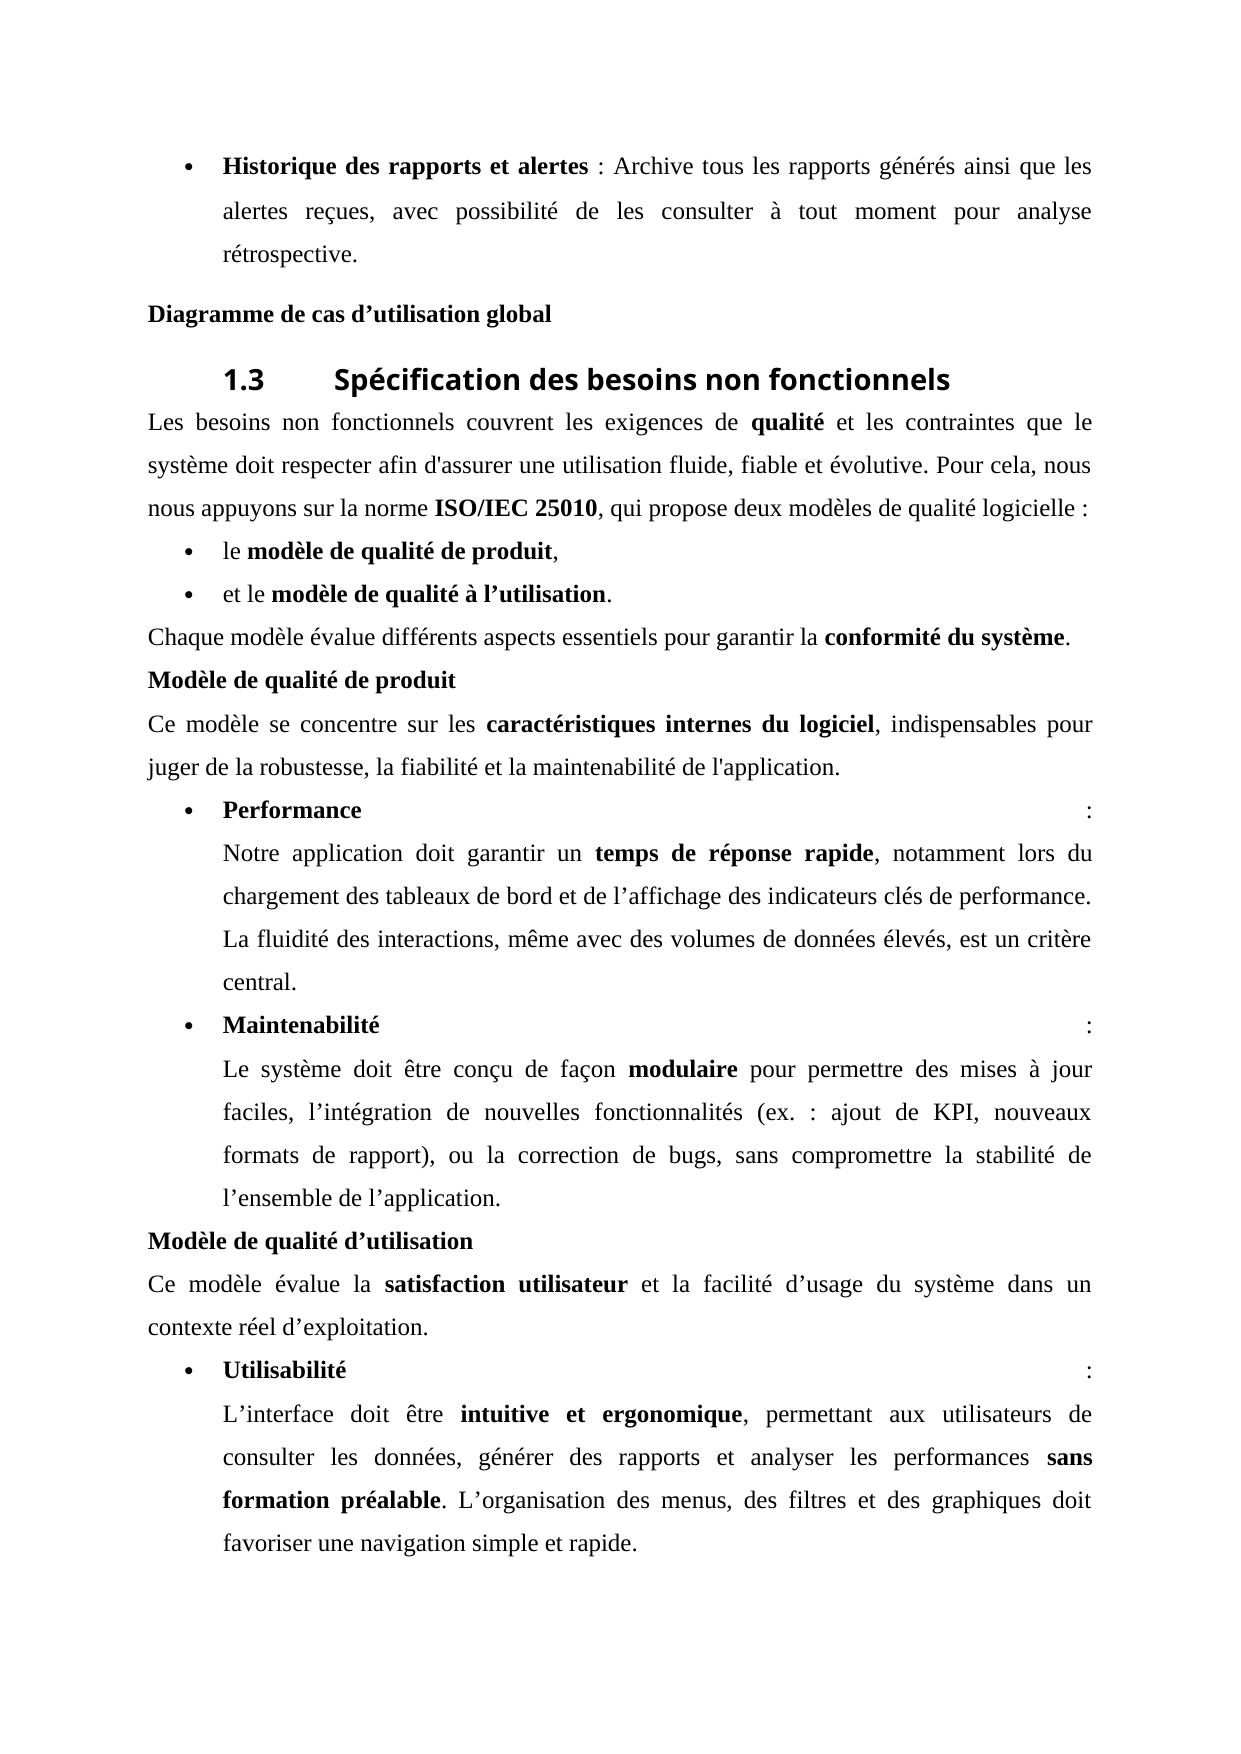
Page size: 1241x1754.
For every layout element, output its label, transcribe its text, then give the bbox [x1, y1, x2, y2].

list le modèle de qualité de produit, [185, 536, 1093, 565]
list et le modèle de qualité à l’utilisation. [185, 579, 1093, 608]
list Spécification des besoins non fonctionnels [223, 359, 1093, 398]
text Diagramme de cas d’utilisation global [148, 299, 1093, 328]
text Modèle de qualité d’utilisation [148, 1226, 1093, 1255]
text Ce modèle évalue la satisfaction utilisateur et la facilité d’usage du système dans un contexte réel d’exploitation. [148, 1269, 1093, 1341]
text Modèle de qualité de produit [148, 666, 1093, 694]
list Historique des rapports et alertes : Archive tous les rapports générés ainsi que les alertes reçues, avec possibilité de les consulter à tout moment pour analyse rétrospective. [185, 148, 1093, 268]
list Maintenabilité : Le système doit être conçu de façon modulaire pour permettre des mises à jour faciles, l’intégration de nouvelles fonctionnalités (ex. : ajout de KPI, nouveaux formats de rapport), ou la correction de bugs, sans compromettre la stabilité de l’ensemble de l’application. [185, 1011, 1093, 1212]
list Utilisabilité : L’interface doit être intuitive et ergonomique, permettant aux utilisateurs de consulter les données, générer des rapports et analyser les performances sans formation préalable. L’organisation des menus, des filtres et des graphiques doit favoriser une navigation simple et rapide. [185, 1356, 1093, 1557]
list Performance : Notre application doit garantir un temps de réponse rapide, notamment lors du chargement des tableaux de bord et de l’affichage des indicateurs clés de performance. La fluidité des interactions, même avec des volumes de données élevés, est un critère central. [185, 795, 1093, 996]
text Les besoins non fonctionnels couvrent les exigences de qualité et les contraintes que le système doit respecter afin d'assurer une utilisation fluide, fiable et évolutive. Pour cela, nous nous appuyons sur la norme ISO/IEC 25010, qui propose deux modèles de qualité logicielle : [148, 407, 1093, 522]
text Chaque modèle évalue différents aspects essentiels pour garantir la conformité du système. [148, 622, 1093, 651]
text Ce modèle se concentre sur les caractéristiques internes du logiciel, indispensables pour juger de la robustesse, la fiabilité et la maintenabilité de l'application. [148, 709, 1093, 781]
